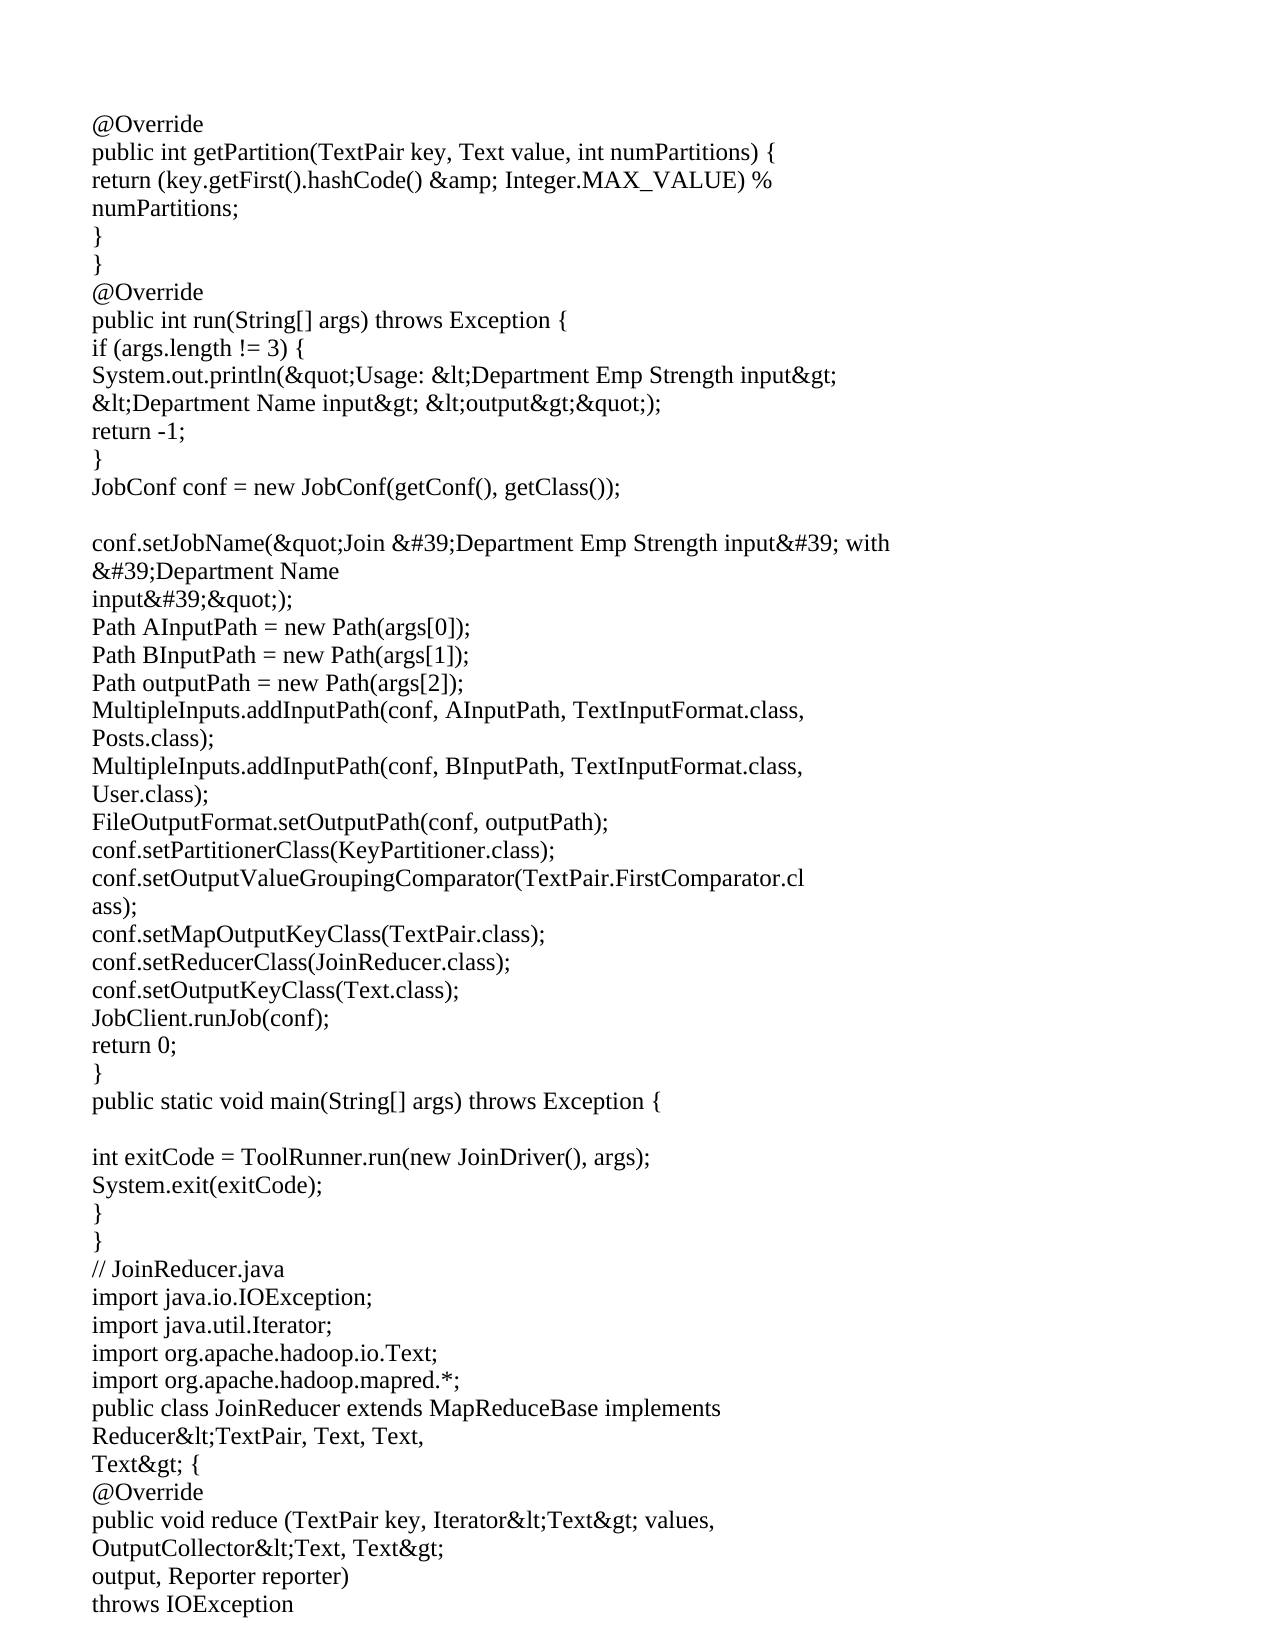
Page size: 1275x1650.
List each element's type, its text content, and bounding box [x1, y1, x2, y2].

text import org.apache.hadoop.io.Text; [92, 1339, 1177, 1367]
text public static void main(String[] args) throws Exception { [92, 1087, 1177, 1115]
text &lt;Department Name input&gt; &lt;output&gt;&quot;); [92, 389, 1177, 417]
text Text&gt; { [92, 1450, 1177, 1478]
text @Override [92, 110, 1177, 138]
text conf.setMapOutputKeyClass(TextPair.class); [92, 920, 1177, 948]
text numPartitions; [92, 194, 1177, 222]
text import java.io.IOException; [92, 1283, 1177, 1311]
text FileOutputFormat.setOutputPath(conf, outputPath); [92, 808, 1177, 836]
text MultipleInputs.addInputPath(conf, BInputPath, TextInputFormat.class, [92, 752, 1177, 780]
text conf.setReducerClass(JoinReducer.class); [92, 948, 1177, 976]
text JobConf conf = new JobConf(getConf(), getClass()); [92, 473, 1177, 501]
text Posts.class); [92, 724, 1177, 752]
text Path outputPath = new Path(args[2]); [92, 669, 1177, 697]
text throws IOException [92, 1590, 1177, 1618]
text public int run(String[] args) throws Exception { [92, 306, 1177, 334]
text MultipleInputs.addInputPath(conf, AInputPath, TextInputFormat.class, [92, 697, 1177, 724]
text JobClient.runJob(conf); [92, 1004, 1177, 1032]
text conf.setJobName(&quot;Join &#39;Department Emp Strength input&#39; with [92, 529, 1177, 557]
text output, Reporter reporter) [92, 1562, 1177, 1590]
text Reducer&lt;TextPair, Text, Text, [92, 1422, 1177, 1450]
text public int getPartition(TextPair key, Text value, int numPartitions) { [92, 138, 1177, 166]
text input&#39;&quot;); [92, 585, 1177, 613]
text ass); [92, 892, 1177, 920]
text &#39;Department Name [92, 557, 1177, 585]
text public void reduce (TextPair key, Iterator&lt;Text&gt; values, [92, 1506, 1177, 1534]
text if (args.length != 3) { [92, 334, 1177, 362]
text } [92, 445, 1177, 473]
text import org.apache.hadoop.mapred.*; [92, 1367, 1177, 1394]
text conf.setOutputKeyClass(Text.class); [92, 976, 1177, 1004]
text int exitCode = ToolRunner.run(new JoinDriver(), args); [92, 1143, 1177, 1171]
text conf.setOutputValueGroupingComparator(TextPair.FirstComparator.cl [92, 864, 1177, 892]
text Path AInputPath = new Path(args[0]); [92, 613, 1177, 641]
text } [92, 1059, 1177, 1087]
text import java.util.Iterator; [92, 1311, 1177, 1339]
text } [92, 1199, 1177, 1227]
text Path BInputPath = new Path(args[1]); [92, 641, 1177, 669]
text User.class); [92, 780, 1177, 808]
text public class JoinReducer extends MapReduceBase implements [92, 1394, 1177, 1422]
text } [92, 222, 1177, 250]
text @Override [92, 1478, 1177, 1506]
text } [92, 250, 1177, 278]
text return -1; [92, 417, 1177, 445]
text return (key.getFirst().hashCode() &amp; Integer.MAX_VALUE) % [92, 166, 1177, 194]
text // JoinReducer.java [92, 1255, 1177, 1283]
text @Override [92, 278, 1177, 306]
text return 0; [92, 1032, 1177, 1059]
text OutputCollector&lt;Text, Text&gt; [92, 1534, 1177, 1562]
text System.exit(exitCode); [92, 1171, 1177, 1199]
text System.out.println(&quot;Usage: &lt;Department Emp Strength input&gt; [92, 362, 1177, 389]
text } [92, 1227, 1177, 1255]
text conf.setPartitionerClass(KeyPartitioner.class); [92, 836, 1177, 864]
